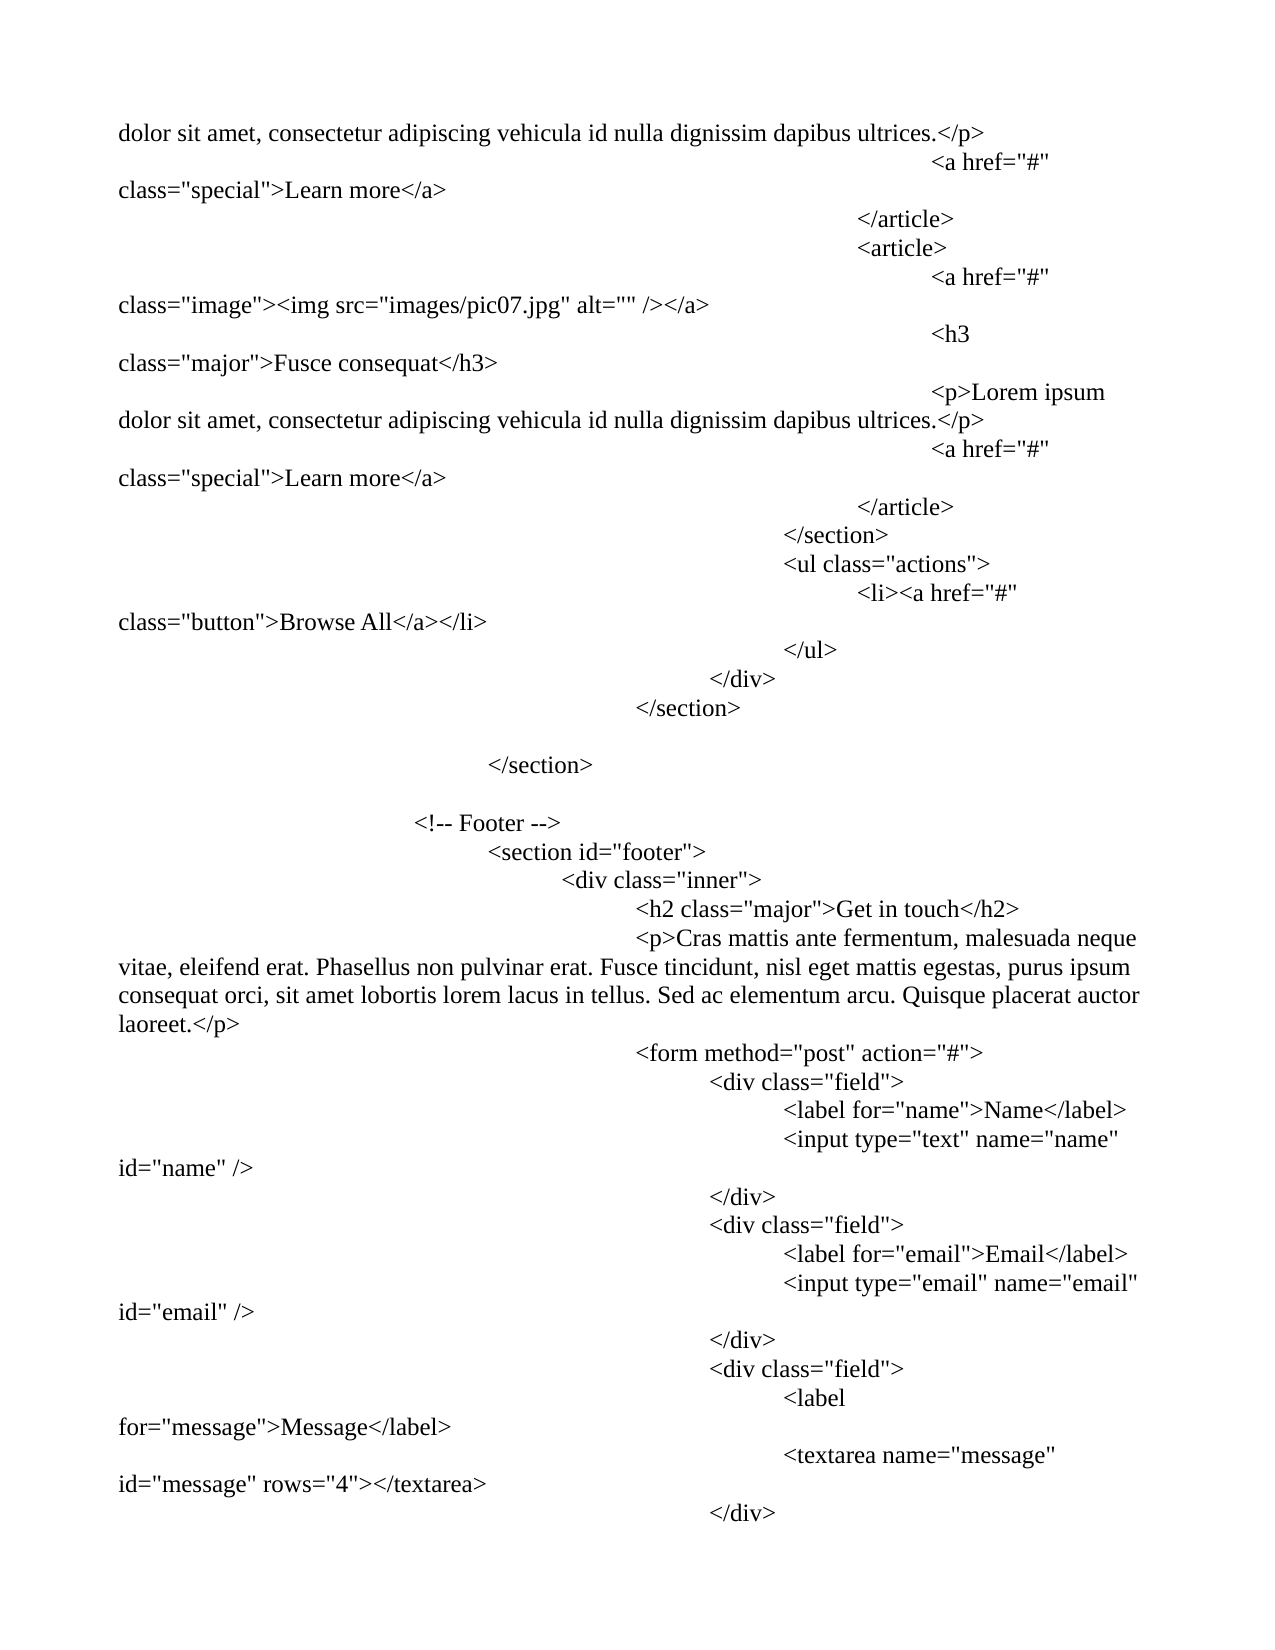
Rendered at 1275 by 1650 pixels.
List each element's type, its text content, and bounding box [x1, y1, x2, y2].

text </section> [118, 693, 1157, 722]
text </article> [118, 204, 1157, 233]
text <article> [118, 233, 1157, 262]
text </div> [118, 1182, 1157, 1211]
text <label for="message">Message</label> [118, 1383, 1157, 1441]
text </section> [118, 751, 1157, 779]
text <section id="footer"> [118, 837, 1157, 866]
text dolor sit amet, consectetur adipiscing vehicula id nulla dignissim dapibus ultrices.</p> [118, 118, 1157, 147]
text <input type="email" name="email" id="email" /> [118, 1268, 1157, 1326]
text <form method="post" action="#"> [118, 1038, 1157, 1067]
text <a href="#" class="image"><img src="images/pic07.jpg" alt="" /></a> [118, 262, 1157, 319]
text <label for="email">Email</label> [118, 1239, 1157, 1268]
text </div> [118, 664, 1157, 693]
text <input type="text" name="name" id="name" /> [118, 1124, 1157, 1182]
text <textarea name="message" id="message" rows="4"></textarea> [118, 1441, 1157, 1498]
text <p>Cras mattis ante fermentum, malesuada neque vitae, eleifend erat. Phasellus non pulvinar erat. Fusce tincidunt, nisl eget mattis egestas, purus ipsum consequat orci, sit amet lobortis lorem lacus in tellus. Sed ac elementum arcu. Quisque placerat auctor laoreet.</p> [118, 923, 1157, 1038]
text <div class="field"> [118, 1211, 1157, 1239]
text <div class="field"> [118, 1067, 1157, 1096]
text <div class="field"> [118, 1354, 1157, 1383]
text <a href="#" class="special">Learn more</a> [118, 434, 1157, 492]
text <a href="#" class="special">Learn more</a> [118, 147, 1157, 204]
text <label for="name">Name</label> [118, 1096, 1157, 1124]
text <!-- Footer --> [118, 808, 1157, 837]
text <h2 class="major">Get in touch</h2> [118, 894, 1157, 923]
text </ul> [118, 636, 1157, 664]
text <ul class="actions"> [118, 549, 1157, 578]
text </div> [118, 1498, 1157, 1527]
text <li><a href="#" class="button">Browse All</a></li> [118, 578, 1157, 636]
text <p>Lorem ipsum dolor sit amet, consectetur adipiscing vehicula id nulla dignissim dapibus ultrices.</p> [118, 377, 1157, 434]
text <h3 class="major">Fusce consequat</h3> [118, 319, 1157, 377]
text <div class="inner"> [118, 866, 1157, 894]
text </div> [118, 1326, 1157, 1354]
text </article> [118, 492, 1157, 521]
text </section> [118, 521, 1157, 549]
